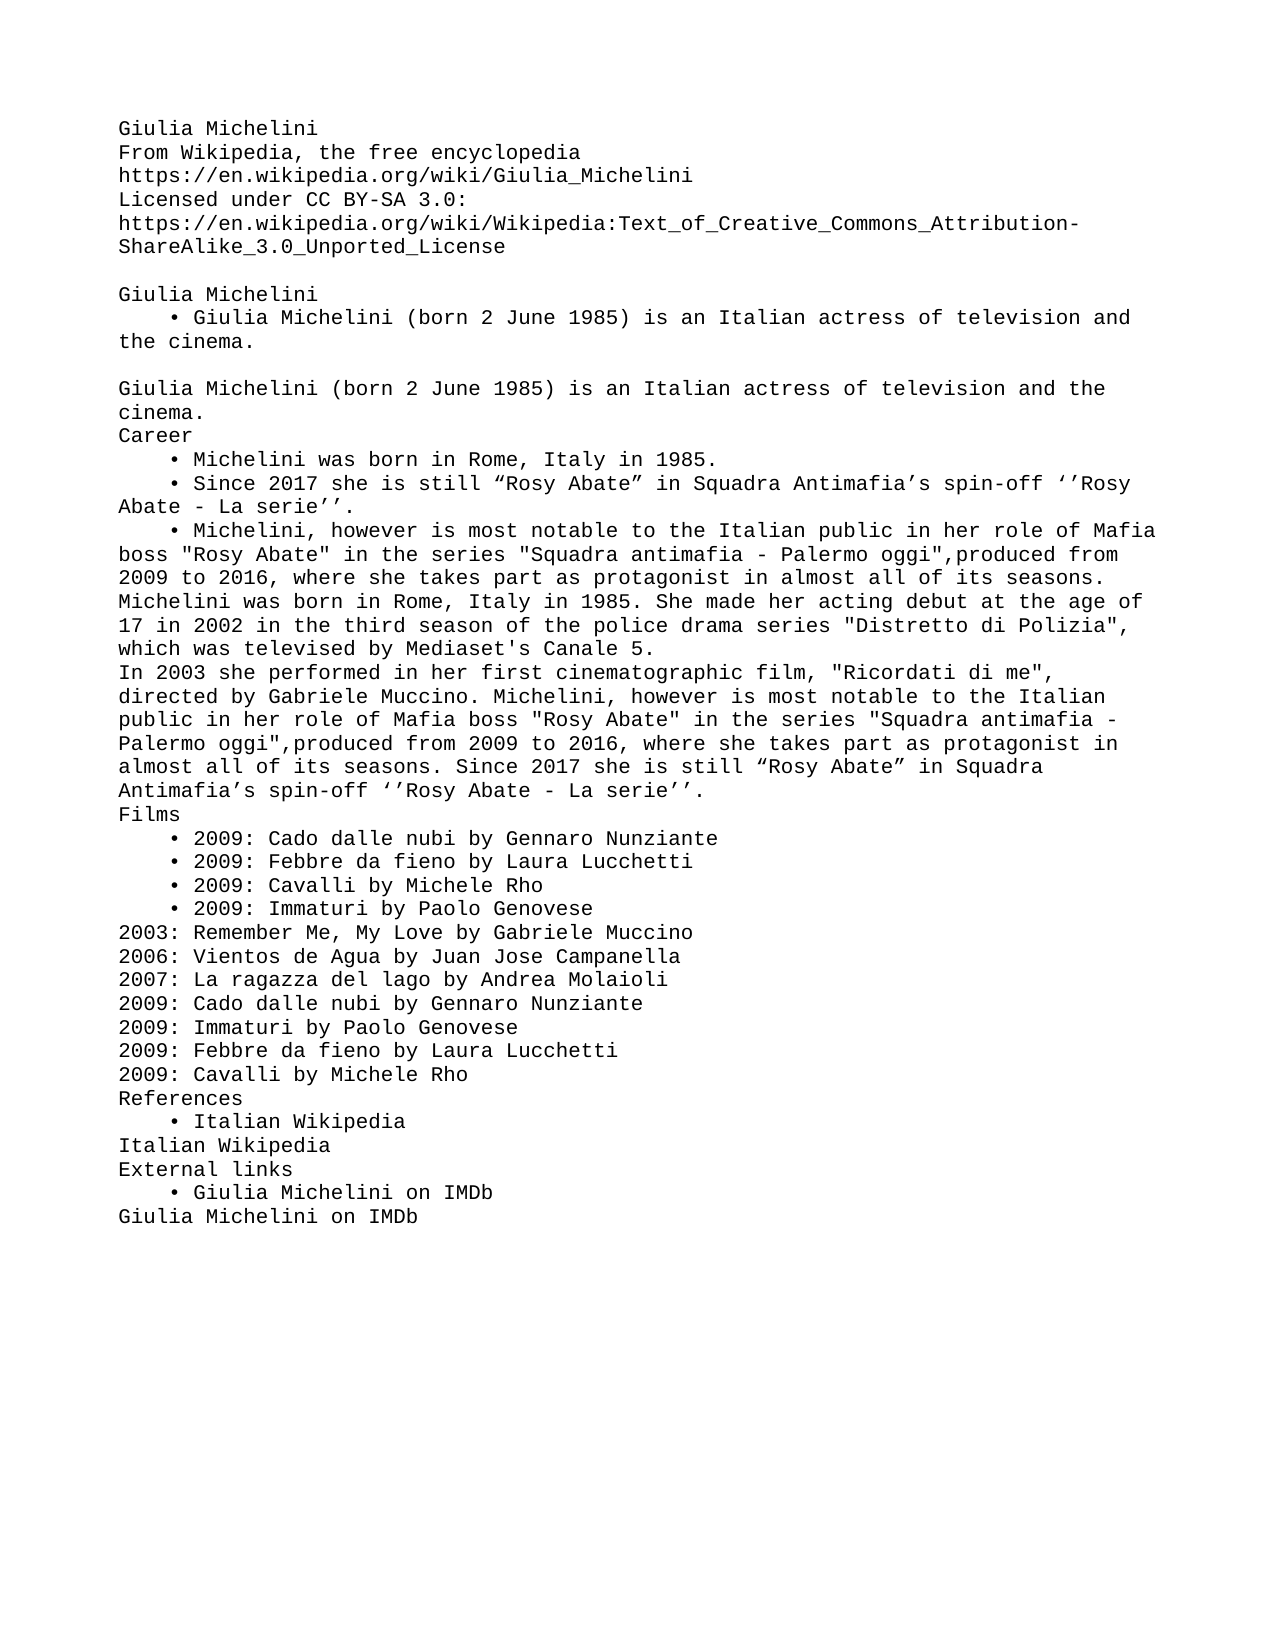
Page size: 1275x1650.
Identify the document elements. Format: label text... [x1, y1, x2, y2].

text Giulia Michelini [118, 284, 1157, 307]
text External links [118, 1158, 1157, 1182]
text https://en.wikipedia.org/wiki/Giulia_Michelini [118, 165, 1157, 189]
text Giulia Michelini (born 2 June 1985) is an Italian actress of television and the cinema. [118, 378, 1157, 426]
text 2003: Remember Me, My Love by Gabriele Muccino [118, 922, 1157, 946]
text • Giulia Michelini on IMDb [118, 1182, 1157, 1206]
text Giulia Michelini [118, 118, 1157, 142]
text 2009: Cavalli by Michele Rho [118, 1064, 1157, 1088]
text • 2009: Cavalli by Michele Rho [118, 875, 1157, 898]
text 2006: Vientos de Agua by Juan Jose Campanella [118, 946, 1157, 969]
text Michelini was born in Rome, Italy in 1985. She made her acting debut at the age of 17 in 2002 in the third season of the police drama series "Distretto di Polizia", which was televised by Mediaset's Canale 5. [118, 591, 1157, 662]
text From Wikipedia, the free encyclopedia [118, 142, 1157, 165]
text • Giulia Michelini (born 2 June 1985) is an Italian actress of television and the cinema. [118, 307, 1157, 354]
text • Italian Wikipedia [118, 1111, 1157, 1135]
text • 2009: Febbre da fieno by Laura Lucchetti [118, 851, 1157, 875]
text Italian Wikipedia [118, 1135, 1157, 1158]
text 2007: La ragazza del lago by Andrea Molaioli [118, 969, 1157, 993]
text Licensed under CC BY-SA 3.0: [118, 189, 1157, 213]
text References [118, 1088, 1157, 1111]
text 2009: Febbre da fieno by Laura Lucchetti [118, 1040, 1157, 1064]
text • Michelini was born in Rome, Italy in 1985. [118, 449, 1157, 473]
text • Since 2017 she is still “Rosy Abate” in Squadra Antimafia’s spin-off ‘’Rosy Abate - La serie’’. [118, 473, 1157, 520]
text Films [118, 804, 1157, 827]
text In 2003 she performed in her first cinematographic film, "Ricordati di me", directed by Gabriele Muccino. Michelini, however is most notable to the Italian public in her role of Mafia boss "Rosy Abate" in the series "Squadra antimafia - Palermo oggi",produced from 2009 to 2016, where she takes part as protagonist in almost all of its seasons. Since 2017 she is still “Rosy Abate” in Squadra Antimafia’s spin-off ‘’Rosy Abate - La serie’’. [118, 662, 1157, 804]
text 2009: Cado dalle nubi by Gennaro Nunziante [118, 993, 1157, 1017]
text • Michelini, however is most notable to the Italian public in her role of Mafia boss "Rosy Abate" in the series "Squadra antimafia - Palermo oggi",produced from 2009 to 2016, where she takes part as protagonist in almost all of its seasons. [118, 520, 1157, 591]
text • 2009: Immaturi by Paolo Genovese [118, 898, 1157, 922]
text https://en.wikipedia.org/wiki/Wikipedia:Text_of_Creative_Commons_Attribution-ShareAlike_3.0_Unported_License [118, 213, 1157, 260]
text Career [118, 426, 1157, 449]
text • 2009: Cado dalle nubi by Gennaro Nunziante [118, 827, 1157, 851]
text Giulia Michelini on IMDb [118, 1206, 1157, 1229]
text 2009: Immaturi by Paolo Genovese [118, 1017, 1157, 1040]
